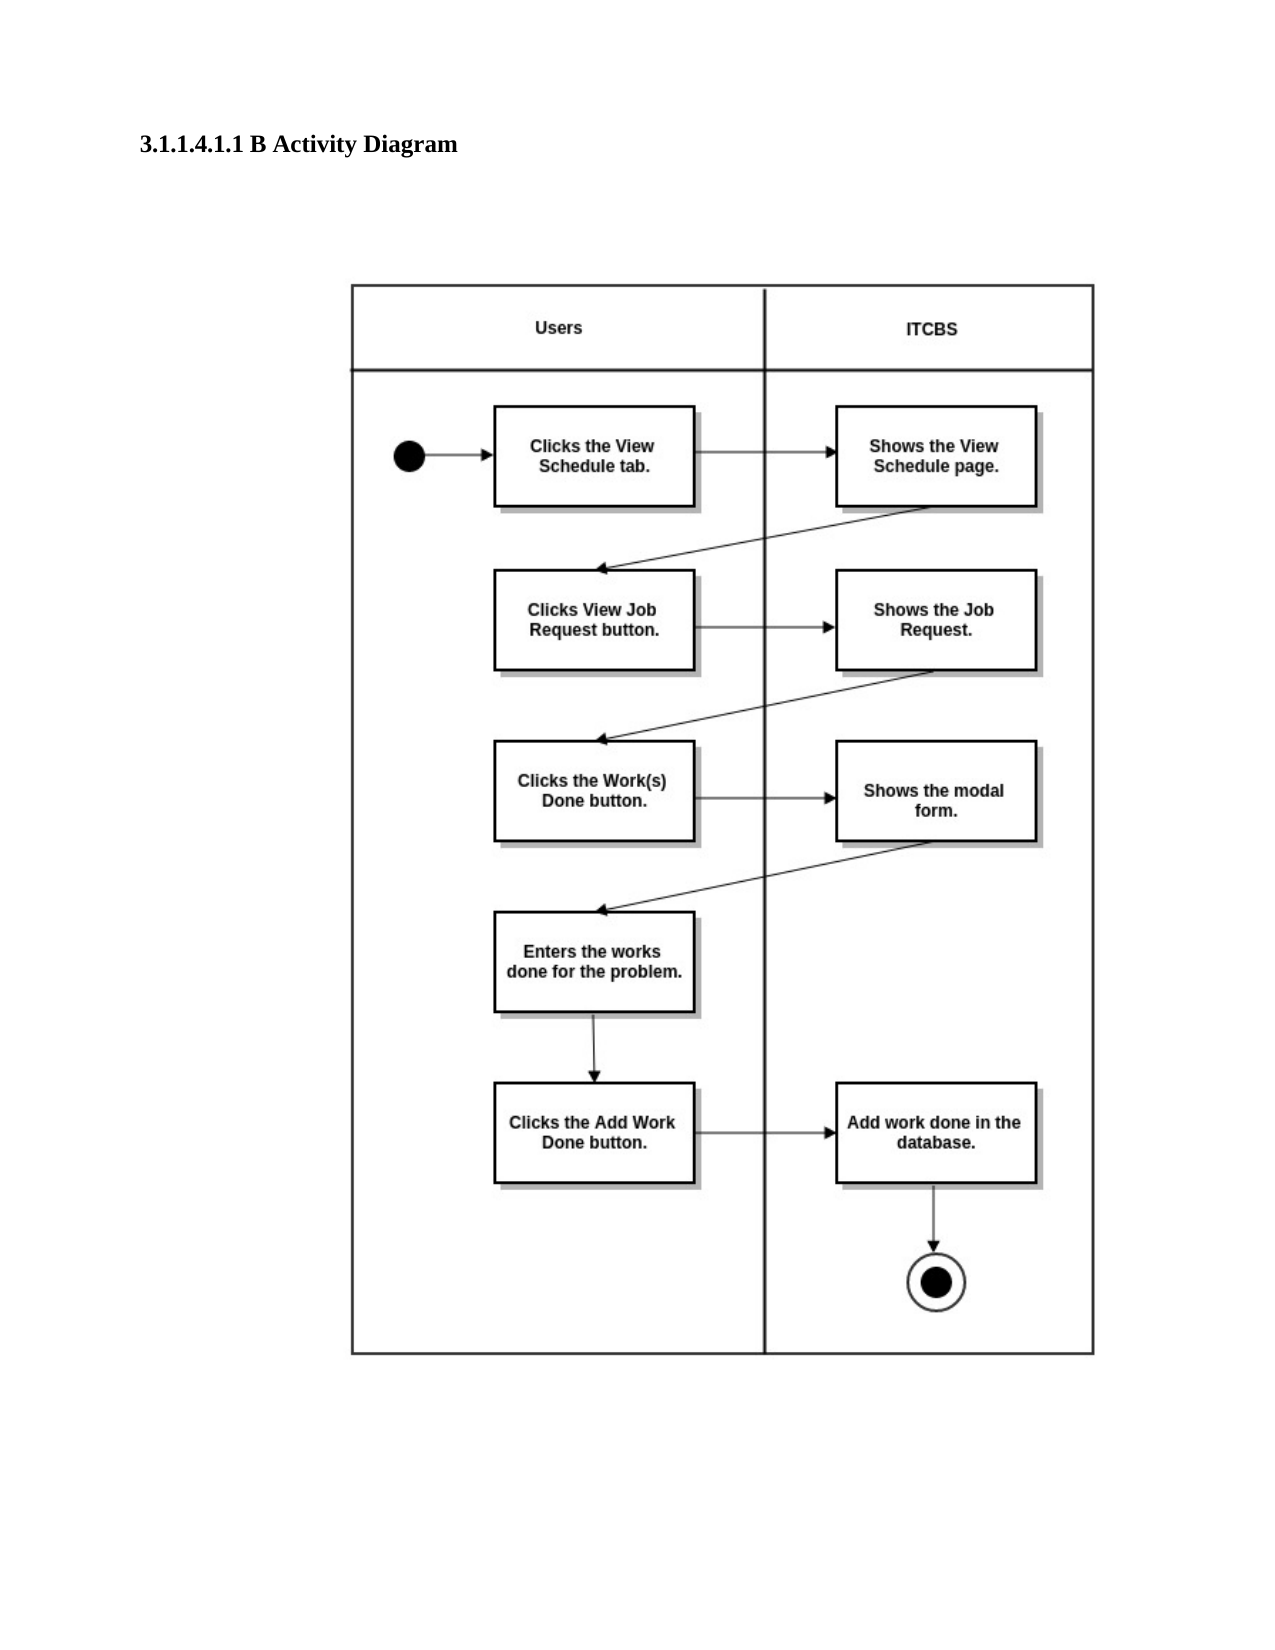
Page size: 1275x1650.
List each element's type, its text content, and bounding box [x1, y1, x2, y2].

text 3.1.1.4.1.1 B Activity Diagram [139, 129, 1135, 157]
picture [139, 186, 1126, 1388]
